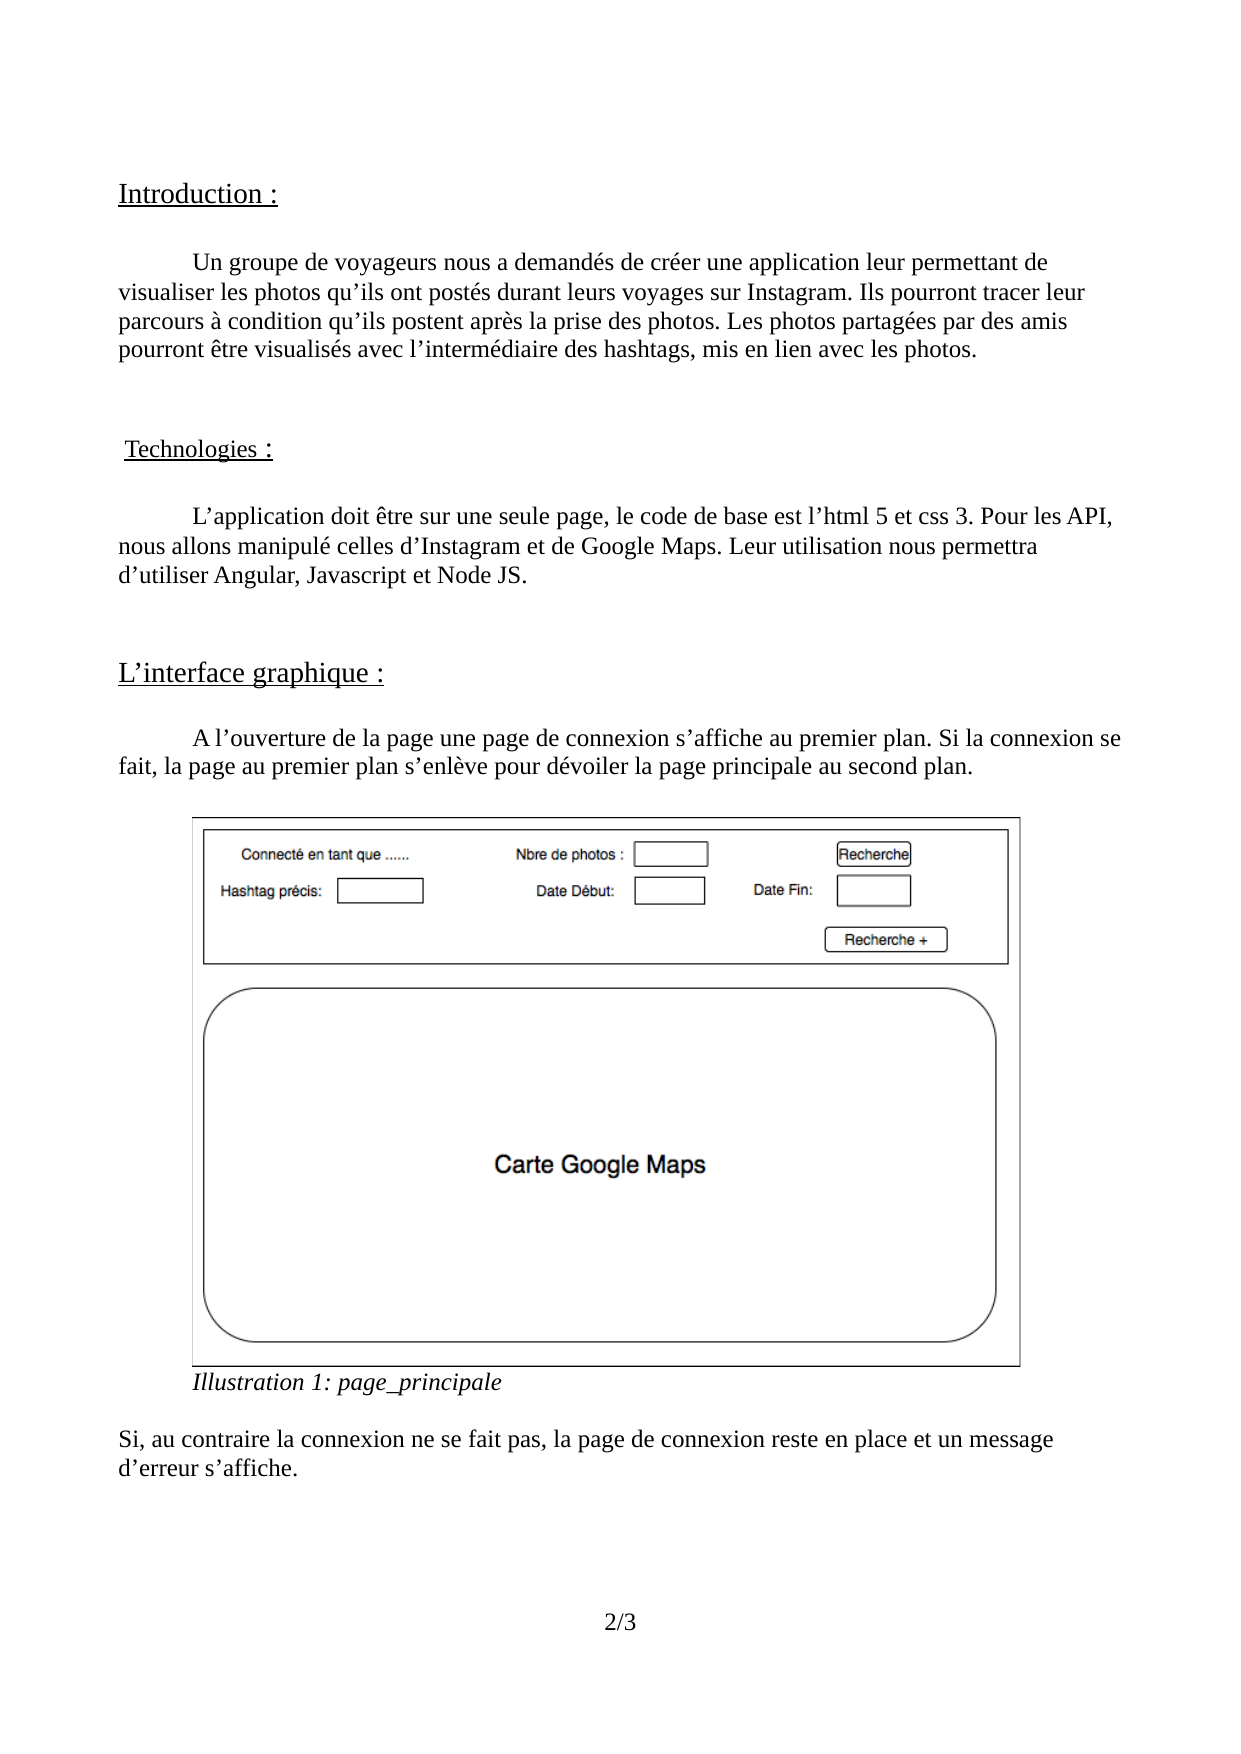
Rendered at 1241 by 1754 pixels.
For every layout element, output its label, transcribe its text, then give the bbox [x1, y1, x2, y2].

text L’application doit être sur une seule page, le code de base est l’html 5 et css 3. Pour les API, nous allons manipulé celles d’Instagram et de Google Maps. Leur utilisation nous permettra d’utiliser Angular, Javascript et Node JS. [118, 497, 1122, 588]
text Technologies : [118, 430, 1122, 464]
text Un groupe de voyageurs nous a demandés de créer une application leur permettant de visualiser les photos qu’ils ont postés durant leurs voyages sur Instagram. Ils pourront tracer leur parcours à condition qu’ils postent après la prise des photos. Les photos partagées par des amis pourront être visualisés avec l’intermédiaire des hashtags, mis en lien avec les photos. [118, 243, 1122, 363]
text Introduction : [118, 176, 1122, 210]
picture [192, 817, 1021, 1367]
text A l’ouverture de la page une page de connexion s’affiche au premier plan. Si la connexion se fait, la page au premier plan s’enlève pour dévoiler la page principale au second plan. [118, 723, 1122, 780]
text Si, au contraire la connexion ne se fait pas, la page de connexion reste en place et un message d’erreur s’affiche. [118, 1424, 1122, 1482]
text L’interface graphique : [118, 656, 1122, 689]
text Illustration 1: page_principale [192, 1367, 1021, 1395]
text [192, 805, 1021, 817]
